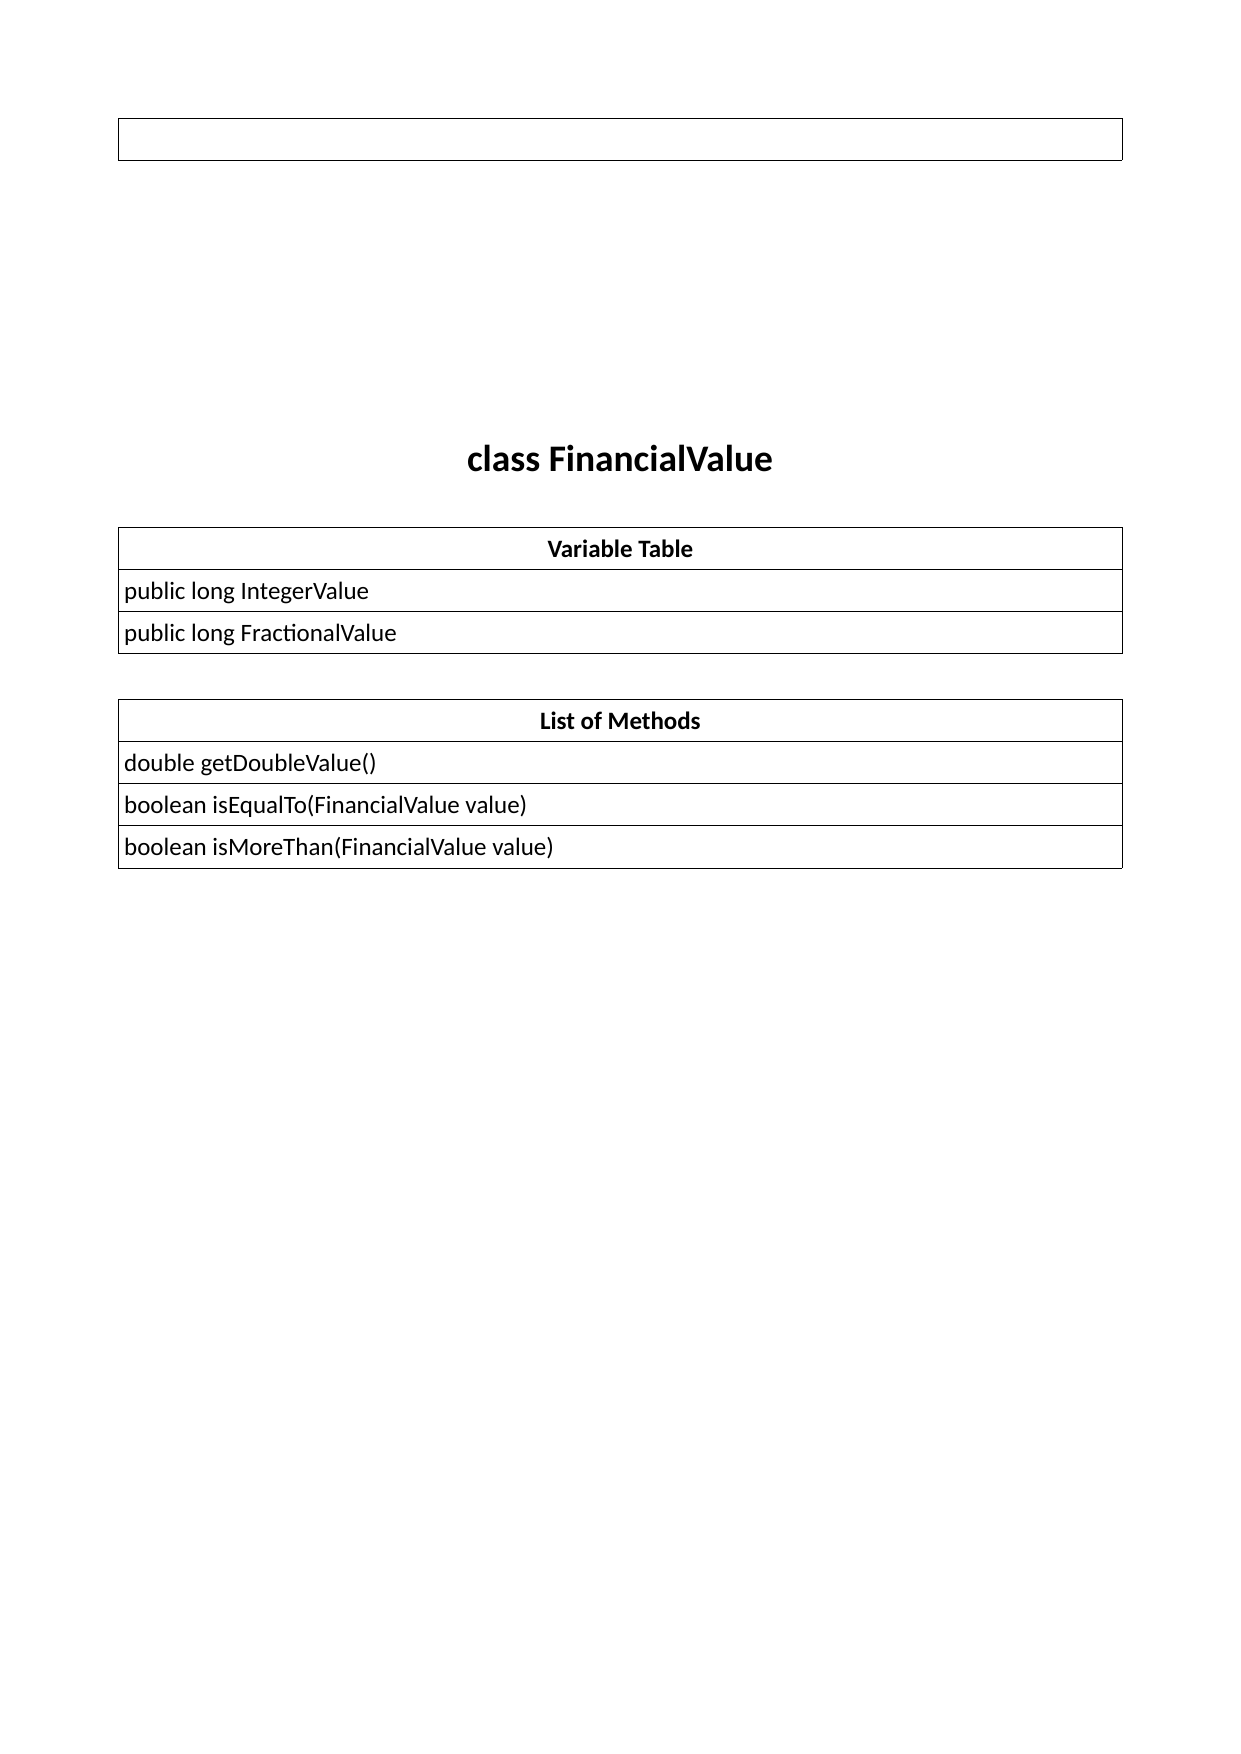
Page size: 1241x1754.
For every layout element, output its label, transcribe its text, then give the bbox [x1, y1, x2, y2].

table_cell public long FractionalValue [119, 612, 1122, 653]
table_cell boolean isMoreThan(FinancialValue value) [119, 826, 1122, 867]
table_header List of Methods [119, 700, 1122, 741]
table_cell double getDoubleValue() [119, 742, 1122, 783]
text class FinancialValue [118, 435, 1122, 481]
table_header Variable Table [119, 528, 1122, 569]
table_cell boolean isEqualTo(FinancialValue value) [119, 784, 1122, 825]
table_cell public long IntegerValue [119, 570, 1122, 611]
table_cell [119, 119, 1122, 160]
